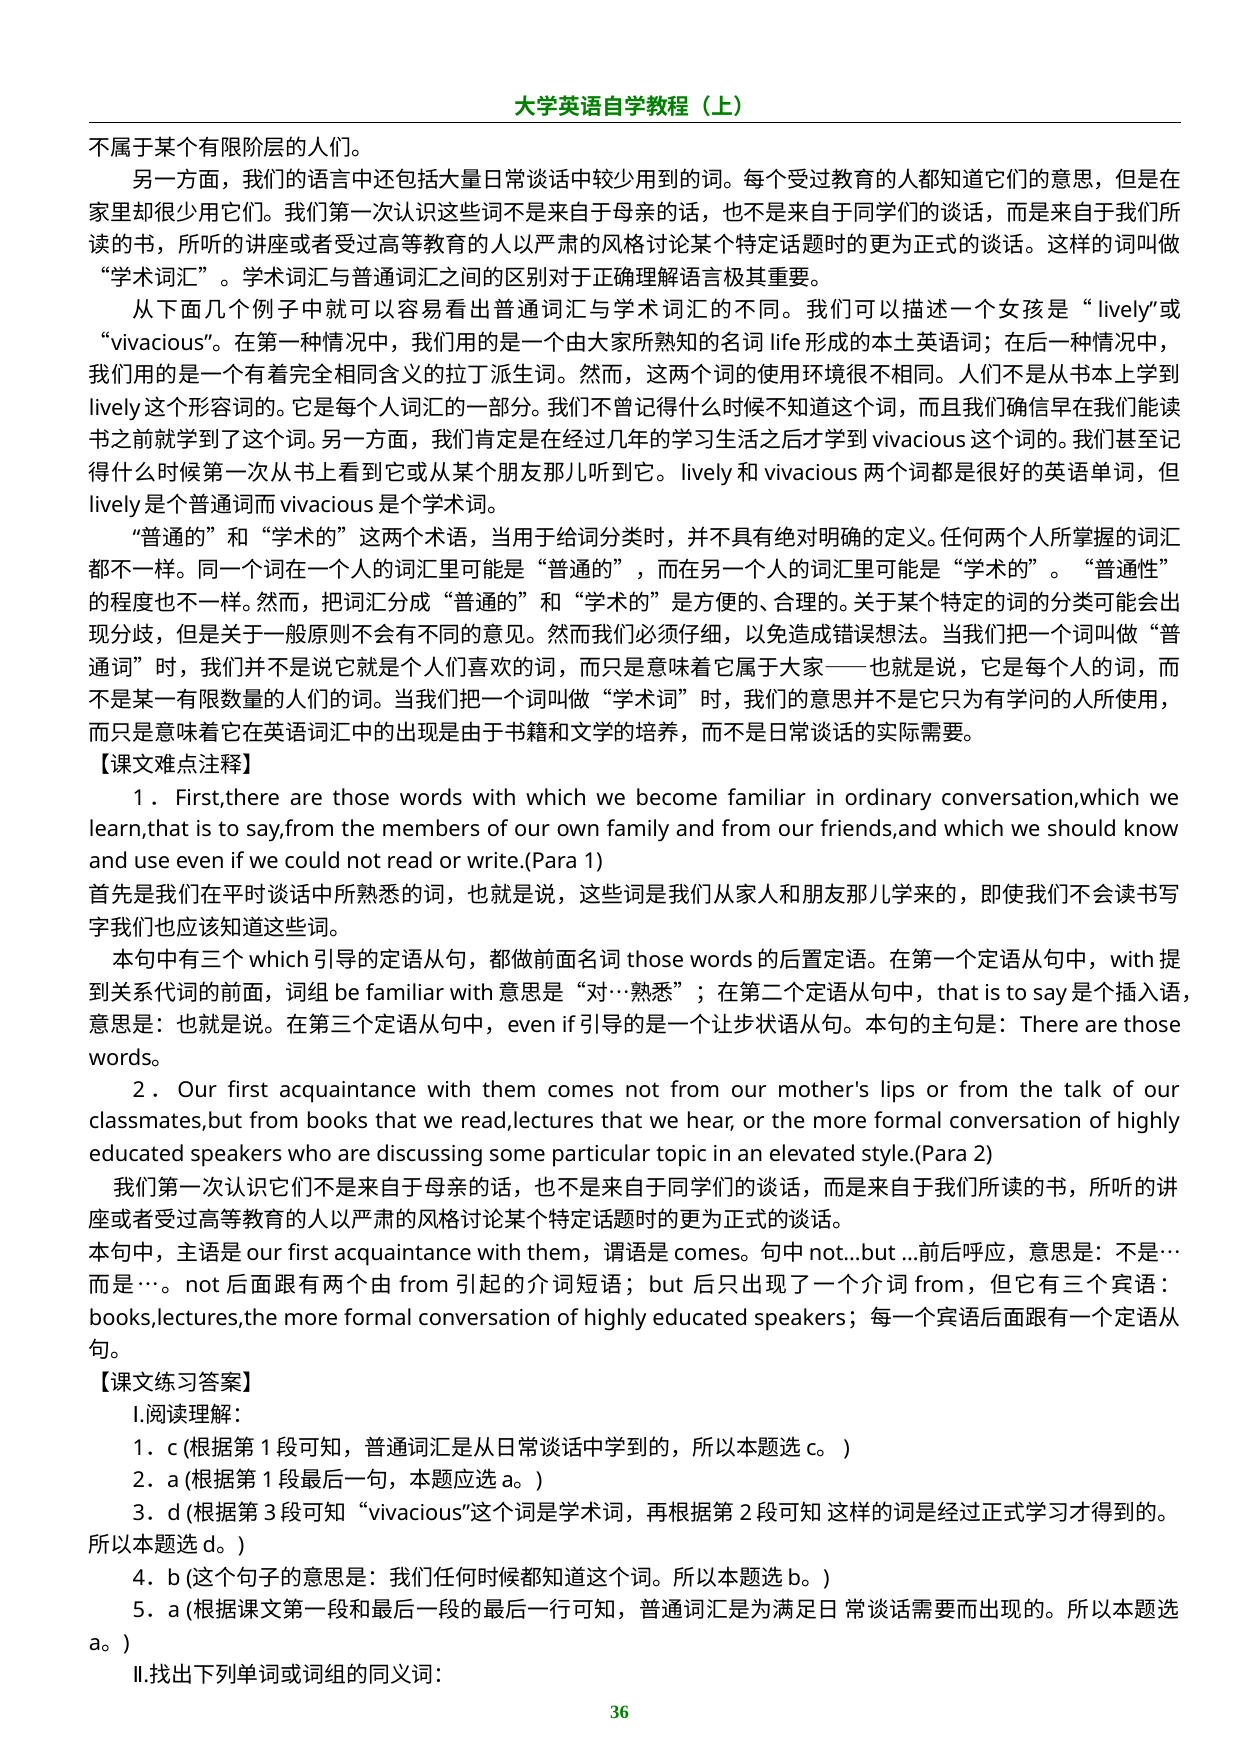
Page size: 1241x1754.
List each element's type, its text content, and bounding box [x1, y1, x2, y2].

text Ⅱ.找出下列单词或词组的同义词： [89, 1657, 1181, 1689]
text 1．c (根据第1段可知，普通词汇是从日常谈话中学到的，所以本题选c。 ) [89, 1429, 1181, 1462]
text “普通的”和“学术的”这两个术语，当用于给词分类时，并不具有绝对明确的定义。任何两个人所掌握的词汇都不一样。同一个词在一个人的词汇里可能是“普通的”，而在另一个人的词汇里可能是“学术的”。“普通性”的程度也不一样。然而，把词汇分成“普通的”和“学术的”是方便的、合理的。关于某个特定的词的分类可能会出现分歧，但是关于一般原则不会有不同的意见。然而我们必须仔细，以免造成错误想法。当我们把一个词叫做“普通词”时，我们并不是说它就是个人们喜欢的词，而只是意味着它属于大家——也就是说，它是每个人的词，而不是某一有限数量的人们的词。当我们把一个词叫做“学术词”时，我们的意思并不是它只为有学问的人所使用，而只是意味着它在英语词汇中的出现是由于书籍和文学的培养，而不是日常谈话的实际需要。 [89, 519, 1181, 747]
text 【课文练习答案】 [89, 1364, 1181, 1397]
text 2．Our first acquaintance with them comes not from our mother's lips or from the talk of our classmates,but from books that we read,lectures that we hear, or the more formal conversation of highly educated speakers who are discussing some particular topic in an elevated style.(Para 2) 我们第一次认识它们不是来自于母亲的话，也不是来自于同学们的谈话，而是来自于我们所读的书，所听的讲座或者受过高等教育的人以严肃的风格讨论某个特定话题时的更为正式的谈话。 本句中，主语是our first acquaintance with them，谓语是comes。句中not…but …前后呼应，意思是：不是…而是…。not后面跟有两个由from引起的介词短语；but 后只出现了一个介词from，但它有三个宾语：books,lectures,the more formal conversation of highly educated speakers；每一个宾语后面跟有一个定语从句。 [89, 1072, 1181, 1364]
text Ⅰ.阅读理解： [89, 1397, 1181, 1429]
text 【课文难点注释】 [89, 747, 1181, 779]
text 从下面几个例子中就可以容易看出普通词汇与学术词汇的不同。我们可以描述一个女孩是“lively”或“vivacious”。在第一种情况中，我们用的是一个由大家所熟知的名词life形成的本土英语词；在后一种情况中，我们用的是一个有着完全相同含义的拉丁派生词。然而，这两个词的使用环境很不相同。人们不是从书本上学到lively这个形容词的。它是每个人词汇的一部分。我们不曾记得什么时候不知道这个词，而且我们确信早在我们能读书之前就学到了这个词。另一方面，我们肯定是在经过几年的学习生活之后才学到vivacious这个词的。我们甚至记得什么时候第一次从书上看到它或从某个朋友那儿听到它。lively和vivacious两个词都是很好的英语单词，但lively是个普通词而vivacious是个学术词。 [89, 292, 1181, 519]
text 4．b (这个句子的意思是：我们任何时候都知道这个词。所以本题选b。) [89, 1559, 1181, 1592]
text 3．d (根据第3段可知“vivacious”这个词是学术词，再根据第2段可知 这样的词是经过正式学习才得到的。所以本题选d。) [89, 1494, 1181, 1559]
text 1．First,there are those words with which we become familiar in ordinary conversation,which we learn,that is to say,from the members of our own family and from our friends,and which we should know and use even if we could not read or write.(Para 1) 首先是我们在平时谈话中所熟悉的词，也就是说，这些词是我们从家人和朋友那儿学来的，即使我们不会读书写字我们也应该知道这些词。 本句中有三个which引导的定语从句，都做前面名词those words的后置定语。在第一个定语从句中，with提到关系代词的前面，词组be familiar with意思是“对…熟悉”；在第二个定语从句中，that is to say是个插入语，意思是：也就是说。在第三个定语从句中，even if引导的是一个让步状语从句。本句的主句是：There are those words。 [89, 779, 1181, 1072]
text 另一方面，我们的语言中还包括大量日常谈话中较少用到的词。每个受过教育的人都知道它们的意思，但是在家里却很少用它们。我们第一次认识这些词不是来自于母亲的话，也不是来自于同学们的谈话，而是来自于我们所读的书，所听的讲座或者受过高等教育的人以严肃的风格讨论某个特定话题时的更为正式的谈话。这样的词叫做“学术词汇”。学术词汇与普通词汇之间的区别对于正确理解语言极其重要。 [89, 162, 1181, 292]
text 5．a (根据课文第一段和最后一段的最后一行可知，普通词汇是为满足日 常谈话需要而出现的。所以本题选a。) [89, 1592, 1181, 1657]
text 不属于某个有限阶层的人们。 [89, 129, 1181, 162]
text 2．a (根据第1段最后一句，本题应选a。) [89, 1462, 1181, 1494]
